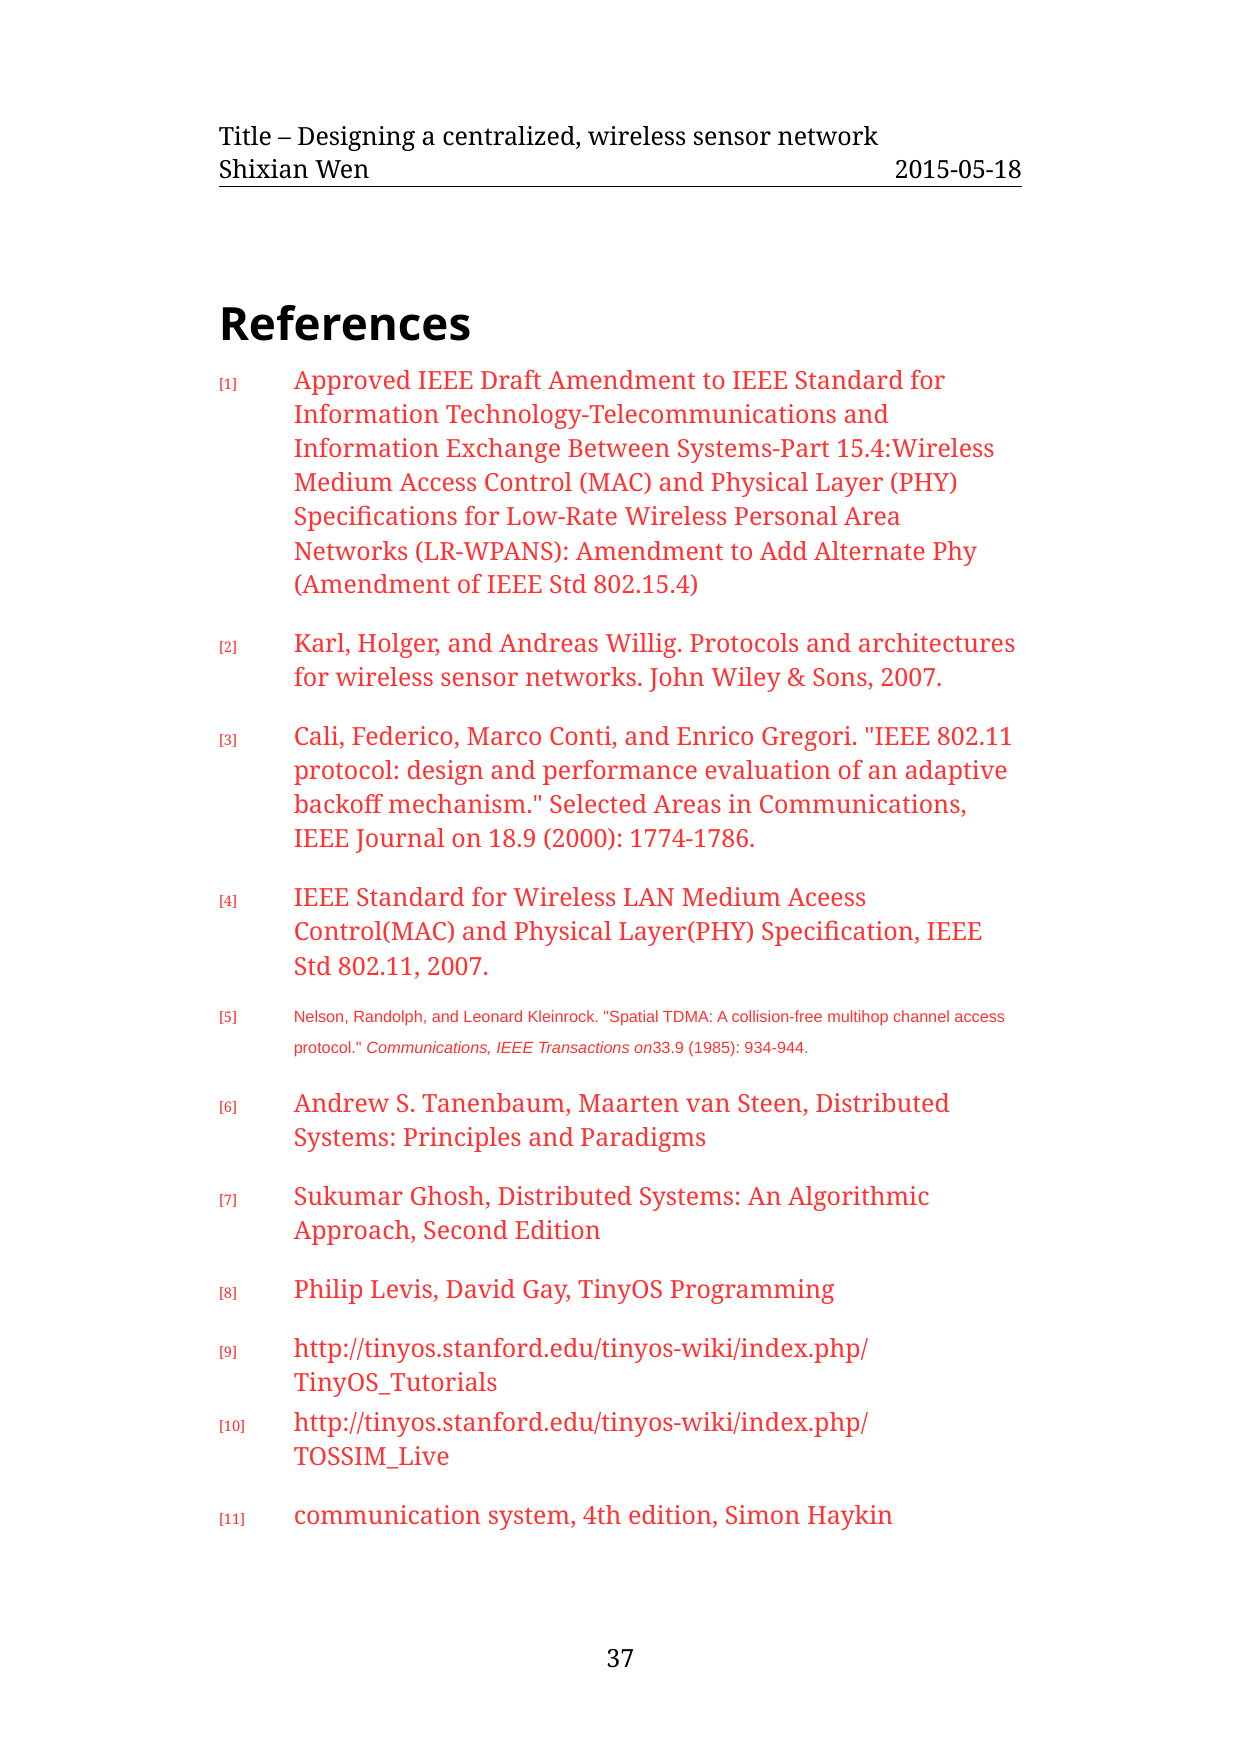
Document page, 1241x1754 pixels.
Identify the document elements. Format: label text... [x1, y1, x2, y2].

list communication system, 4th edition, Simon Haykin [218, 1497, 1022, 1531]
list Sukumar Ghosh, Distributed Systems: An Algorithmic Approach, Second Edition [218, 1179, 1022, 1247]
list Karl, Holger, and Andreas Willig. Protocols and architectures for wireless sensor networks. John Wiley & Sons, 2007. [218, 626, 1022, 694]
list http://tinyos.stanford.edu/tinyos-wiki/index.php/TinyOS_Tutorials [218, 1330, 1022, 1398]
list Philip Levis, David Gay, TinyOS Programming [218, 1272, 1022, 1306]
list IEEE Standard for Wireless LAN Medium Aceess Control(MAC) and Physical Layer(PHY) Specification, IEEE Std 802.11, 2007. [218, 880, 1022, 982]
list Approved IEEE Draft Amendment to IEEE Standard for Information Technology-Telecommunications and Information Exchange Between Systems-Part 15.4:Wireless Medium Access Control (MAC) and Physical Layer (PHY) Specifications for Low-Rate Wireless Personal Area Networks (LR-WPANS): Amendment to Add Alternate Phy (Amendment of IEEE Std 802.15.4) [218, 363, 1022, 601]
list Cali, Federico, Marco Conti, and Enrico Gregori. "IEEE 802.11 protocol: design and performance evaluation of an adaptive backoff mechanism." Selected Areas in Communications, IEEE Journal on 18.9 (2000): 1774-1786. [218, 719, 1022, 855]
subtitle References [218, 291, 1022, 353]
list http://tinyos.stanford.edu/tinyos-wiki/index.php/TOSSIM_Live [218, 1404, 1022, 1473]
list Andrew S. Tanenbaum, Maarten van Steen, Distributed Systems: Principles and Paradigms [218, 1086, 1022, 1154]
list Nelson, Randolph, and Leonard Kleinrock. "Spatial TDMA: A collision-free multihop channel access protocol." Communications, IEEE Transactions on33.9 (1985): 934-944. [218, 1007, 1022, 1061]
